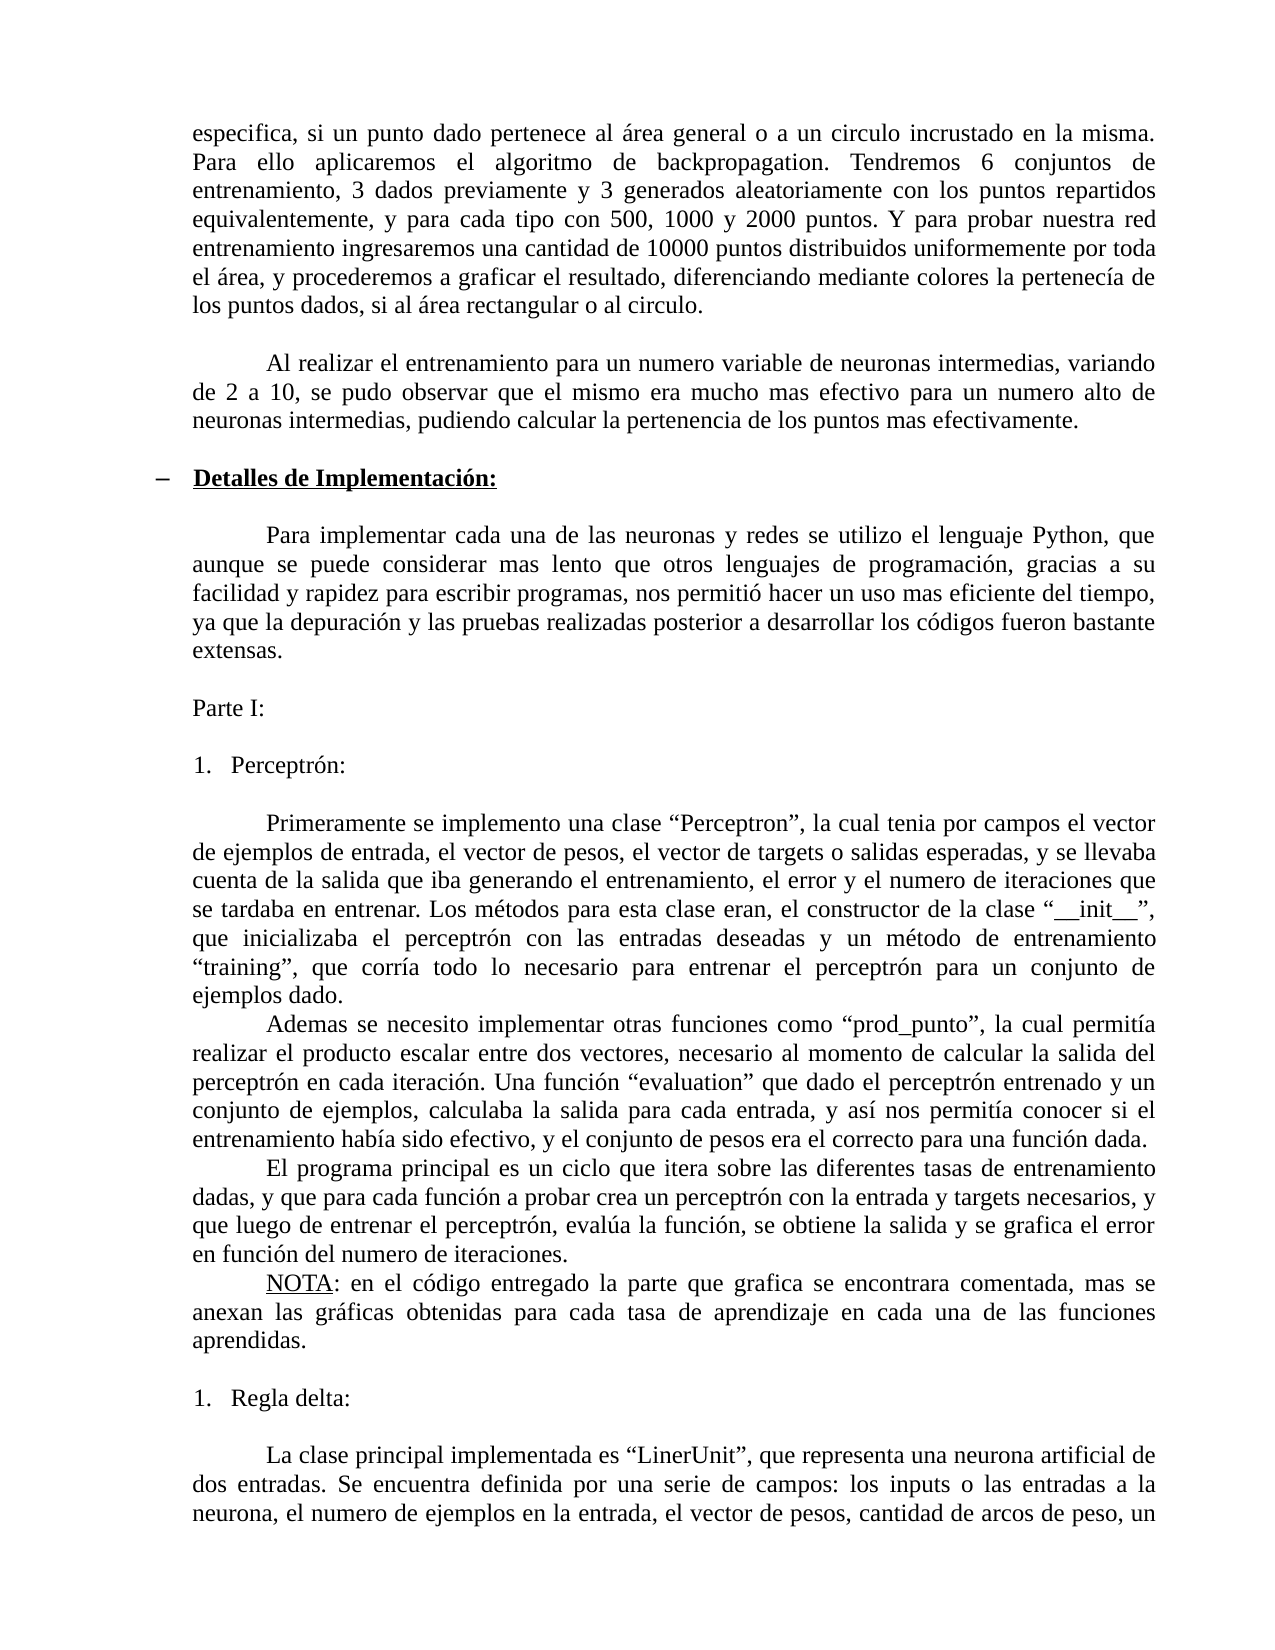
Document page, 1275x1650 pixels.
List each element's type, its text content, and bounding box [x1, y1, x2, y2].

text Para implementar cada una de las neuronas y redes se utilizo el lenguaje Python, que aunque se puede considerar mas lento que otros lenguajes de programación, gracias a su facilidad y rapidez para escribir programas, nos permitió hacer un uso mas eficiente del tiempo, ya que la depuración y las pruebas realizadas posterior a desarrollar los códigos fueron bastante extensas. [192, 521, 1157, 664]
text La clase principal implementada es “LinerUnit”, que representa una neurona artificial de dos entradas. Se encuentra definida por una serie de campos: los inputs o las entradas a la neurona, el numero de ejemplos en la entrada, el vector de pesos, cantidad de arcos de peso, un [192, 1441, 1157, 1527]
list Regla delta: [193, 1383, 1157, 1412]
list Perceptrón: [193, 751, 1157, 779]
text NOTA: en el código entregado la parte que grafica se encontrara comentada, mas se anexan las gráficas obtenidas para cada tasa de aprendizaje en cada una de las funciones aprendidas. [192, 1268, 1157, 1354]
text Ademas se necesito implementar otras funciones como “prod_punto”, la cual permitía realizar el producto escalar entre dos vectores, necesario al momento de calcular la salida del perceptrón en cada iteración. Una función “evaluation” que dado el perceptrón entrenado y un conjunto de ejemplos, calculaba la salida para cada entrada, y así nos permitía conocer si el entrenamiento había sido efectivo, y el conjunto de pesos era el correcto para una función dada. [192, 1009, 1157, 1153]
text Al realizar el entrenamiento para un numero variable de neuronas intermedias, variando de 2 a 10, se pudo observar que el mismo era mucho mas efectivo para un numero alto de neuronas intermedias, pudiendo calcular la pertenencia de los puntos mas efectivamente. [192, 348, 1157, 434]
text especifica, si un punto dado pertenece al área general o a un circulo incrustado en la misma. Para ello aplicaremos el algoritmo de backpropagation. Tendremos 6 conjuntos de entrenamiento, 3 dados previamente y 3 generados aleatoriamente con los puntos repartidos equivalentemente, y para cada tipo con 500, 1000 y 2000 puntos. Y para probar nuestra red entrenamiento ingresaremos una cantidad de 10000 puntos distribuidos uniformemente por toda el área, y procederemos a graficar el resultado, diferenciando mediante colores la pertenecía de los puntos dados, si al área rectangular o al circulo. [192, 118, 1157, 319]
list Detalles de Implementación: [156, 463, 1157, 492]
list Primeramente se implemento una clase “Perceptron”, la cual tenia por campos el vector de ejemplos de entrada, el vector de pesos, el vector de targets o salidas esperadas, y se llevaba cuenta de la salida que iba generando el entrenamiento, el error y el numero de iteraciones que se tardaba en entrenar. Los métodos para esta clase eran, el constructor de la clase “__init__”, que inicializaba el perceptrón con las entradas deseadas y un método de entrenamiento “training”, que corría todo lo necesario para entrenar el perceptrón para un conjunto de ejemplos dado. [192, 808, 1157, 1009]
text El programa principal es un ciclo que itera sobre las diferentes tasas de entrenamiento dadas, y que para cada función a probar crea un perceptrón con la entrada y targets necesarios, y que luego de entrenar el perceptrón, evalúa la función, se obtiene la salida y se grafica el error en función del numero de iteraciones. [192, 1153, 1157, 1268]
text Parte I: [118, 693, 1157, 722]
